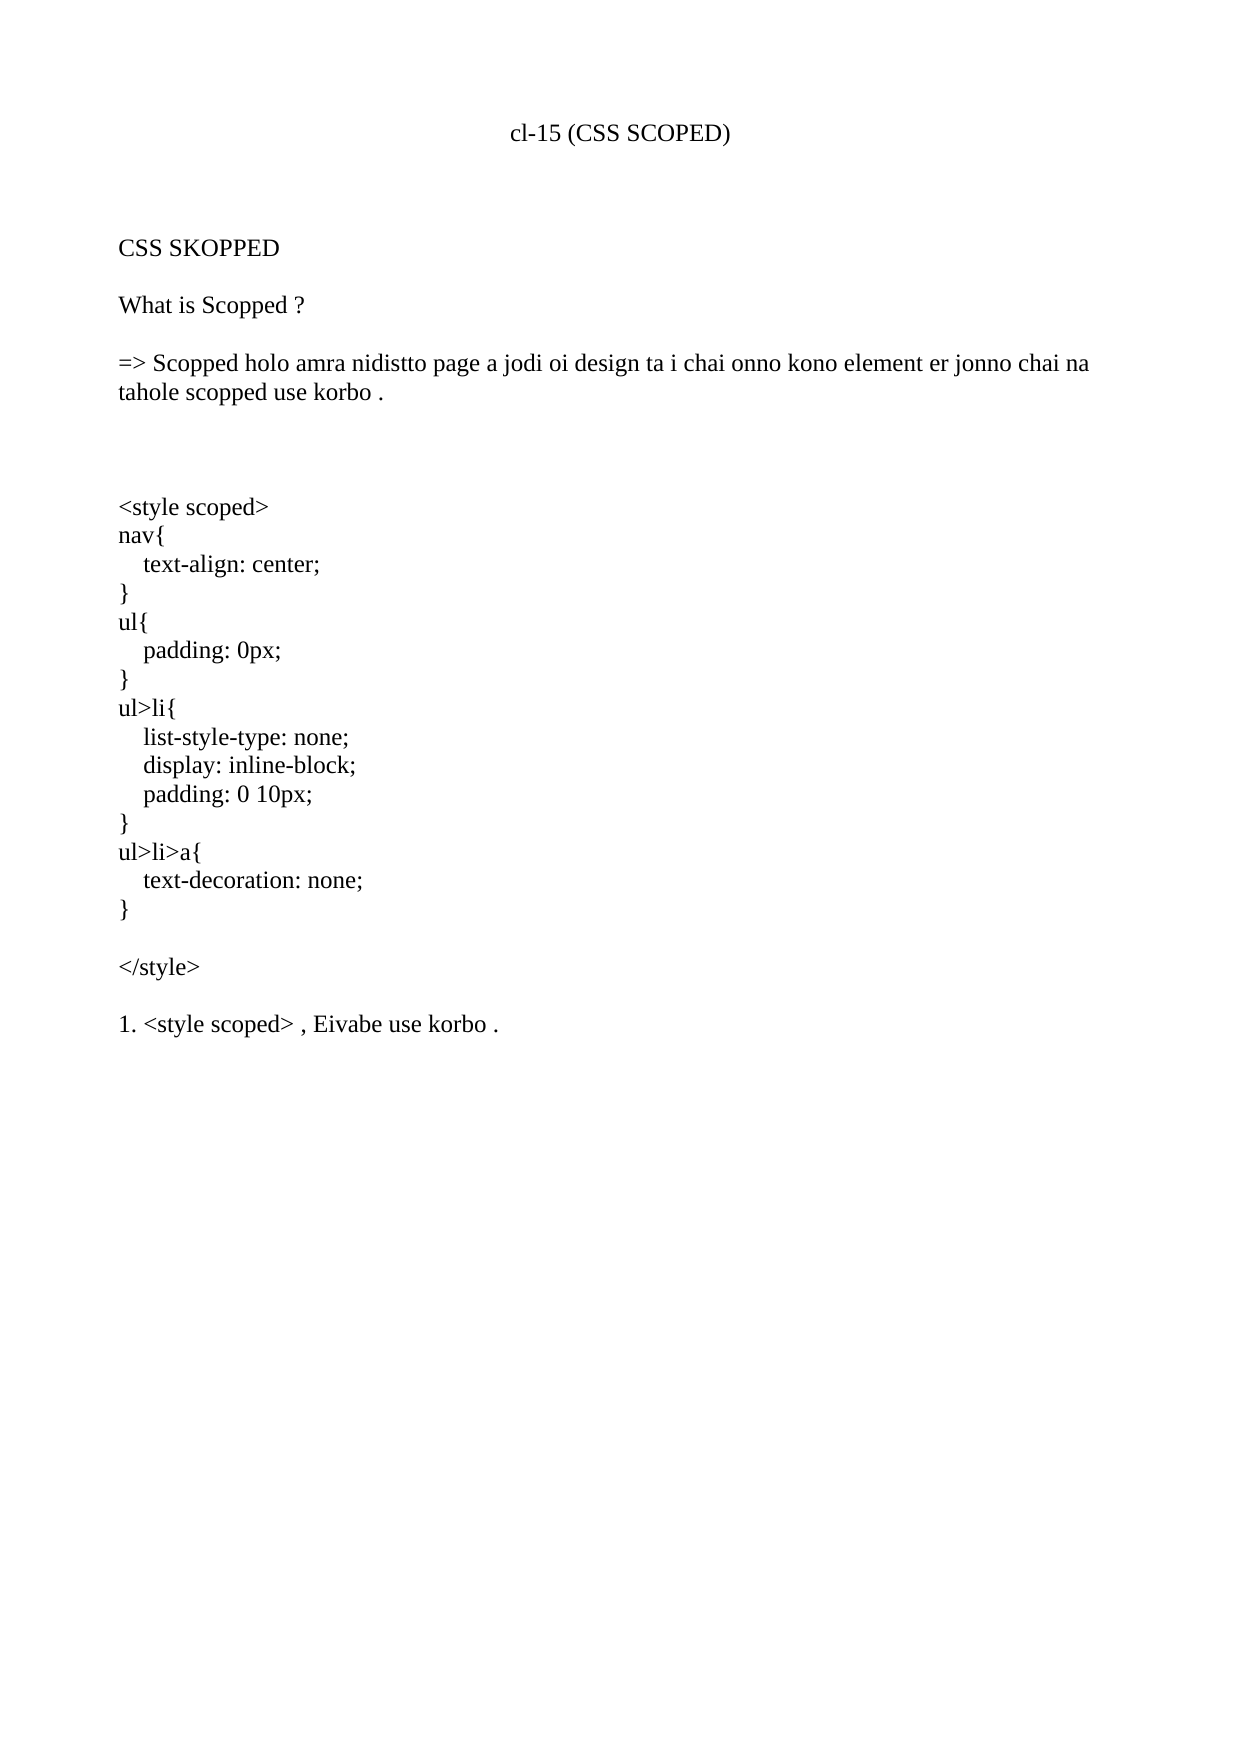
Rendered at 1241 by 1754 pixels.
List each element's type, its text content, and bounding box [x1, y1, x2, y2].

text } [118, 578, 1122, 607]
text text-align: center; [118, 549, 1122, 578]
text What is Scopped ? [118, 291, 1122, 319]
text padding: 0 10px; [118, 779, 1122, 808]
text list-style-type: none; [118, 722, 1122, 751]
text padding: 0px; [118, 636, 1122, 664]
text cl-15 (CSS SCOPED) [118, 118, 1122, 147]
text => Scopped holo amra nidistto page a jodi oi design ta i chai onno kono element er jonno chai na tahole scopped use korbo . [118, 348, 1122, 406]
text 1. <style scoped> , Eivabe use korbo . [118, 1009, 1122, 1038]
text </style> [118, 952, 1122, 981]
text } [118, 808, 1122, 837]
text } [118, 664, 1122, 693]
text ul>li>a{ [118, 837, 1122, 866]
text ul{ [118, 607, 1122, 636]
text text-decoration: none; [118, 866, 1122, 894]
text display: inline-block; [118, 751, 1122, 779]
text } [118, 894, 1122, 923]
text CSS SKOPPED [118, 233, 1122, 262]
text <style scoped> [118, 492, 1122, 521]
text nav{ [118, 521, 1122, 549]
text ul>li{ [118, 693, 1122, 722]
